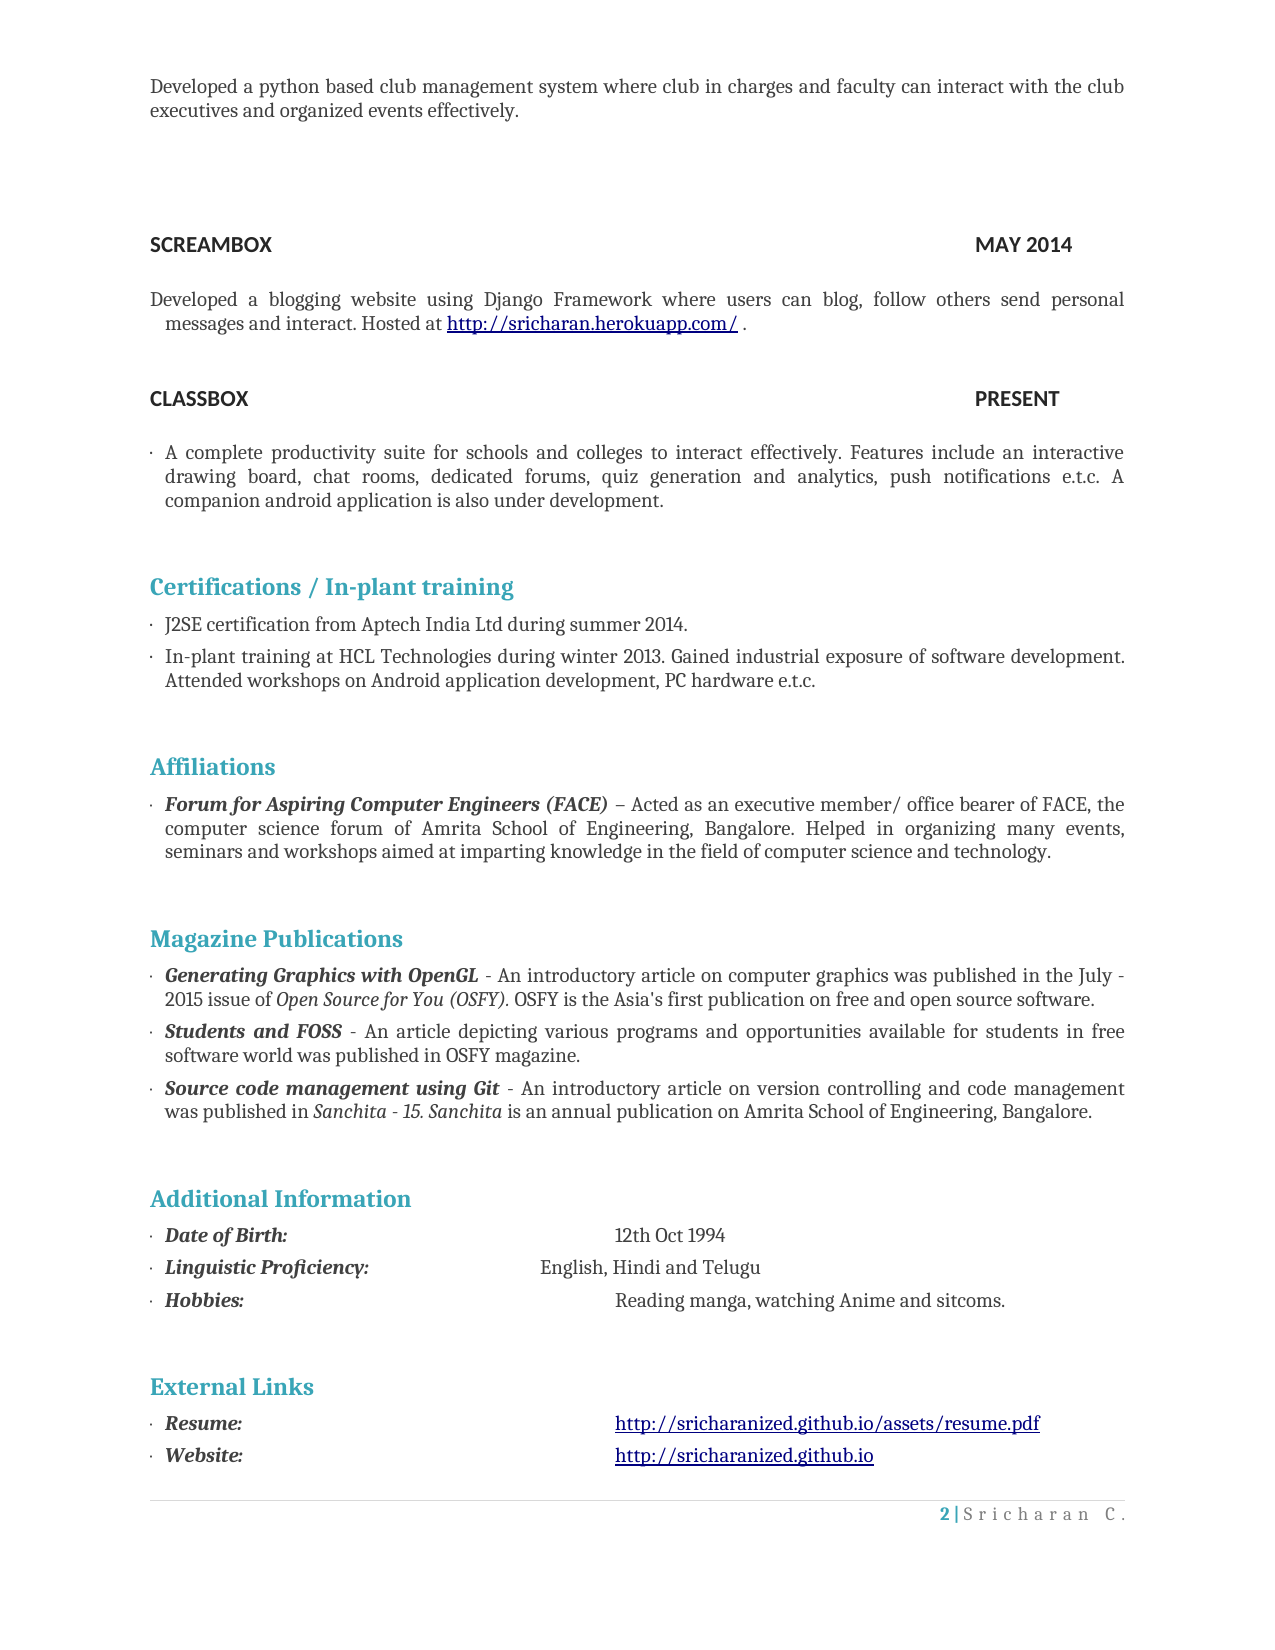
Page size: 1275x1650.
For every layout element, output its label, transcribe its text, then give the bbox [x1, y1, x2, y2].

list Generating Graphics with OpenGL - An introductory article on computer graphics was published in the July - 2015 issue of Open Source for You (OSFY). OSFY is the Asia's first publication on free and open source software. [150, 964, 1125, 1012]
list In-plant training at HCL Technologies during winter 2013. Gained industrial exposure of software development. Attended workshops on Android application development, PC hardware e.t.c. [150, 645, 1125, 693]
list A complete productivity suite for schools and colleges to interact effectively. Features include an interactive drawing board, chat rooms, dedicated forums, quiz generation and analytics, push notifications e.t.c. A companion android application is also under development. [150, 441, 1125, 513]
subtitle Certifications / In-plant training [150, 573, 1125, 602]
text classbox present [150, 384, 1125, 412]
list Linguistic Proficiency: English, Hindi and Telugu [150, 1256, 1125, 1280]
list J2SE certification from Aptech India Ltd during summer 2014. [150, 612, 1125, 636]
list Date of Birth: 12th Oct 1994 [150, 1224, 1125, 1248]
text screambox may 2014 [150, 230, 1125, 258]
text Developed a python based club management system where club in charges and faculty can interact with the club executives and organized events effectively. [150, 75, 1125, 123]
list Resume: http://sricharanized.github.io/assets/resume.pdf [150, 1412, 1125, 1436]
subtitle Affiliations [150, 753, 1125, 782]
subtitle External Links [150, 1373, 1125, 1401]
subtitle Magazine Publications [150, 924, 1125, 953]
list Website: http://sricharanized.github.io [150, 1444, 1125, 1468]
subtitle Additional Information [150, 1184, 1125, 1213]
list Hobbies: Reading manga, watching Anime and sitcoms. [150, 1288, 1125, 1312]
list Developed a blogging website using Django Framework where users can blog, follow others send personal messages and interact. Hosted at http://sricharan.herokuapp.com/ . [150, 287, 1125, 335]
list Students and FOSS - An article depicting various programs and opportunities available for students in free software world was published in OSFY magazine. [150, 1020, 1125, 1068]
list Source code management using Git - An introductory article on version controlling and code management was published in Sanchita - 15. Sanchita is an annual publication on Amrita School of Engineering, Bangalore. [150, 1076, 1125, 1124]
list Forum for Aspiring Computer Engineers (FACE) – Acted as an executive member/ office bearer of FACE, the computer science forum of Amrita School of Engineering, Bangalore. Helped in organizing many events, seminars and workshops aimed at imparting knowledge in the field of computer science and technology. [150, 792, 1125, 864]
